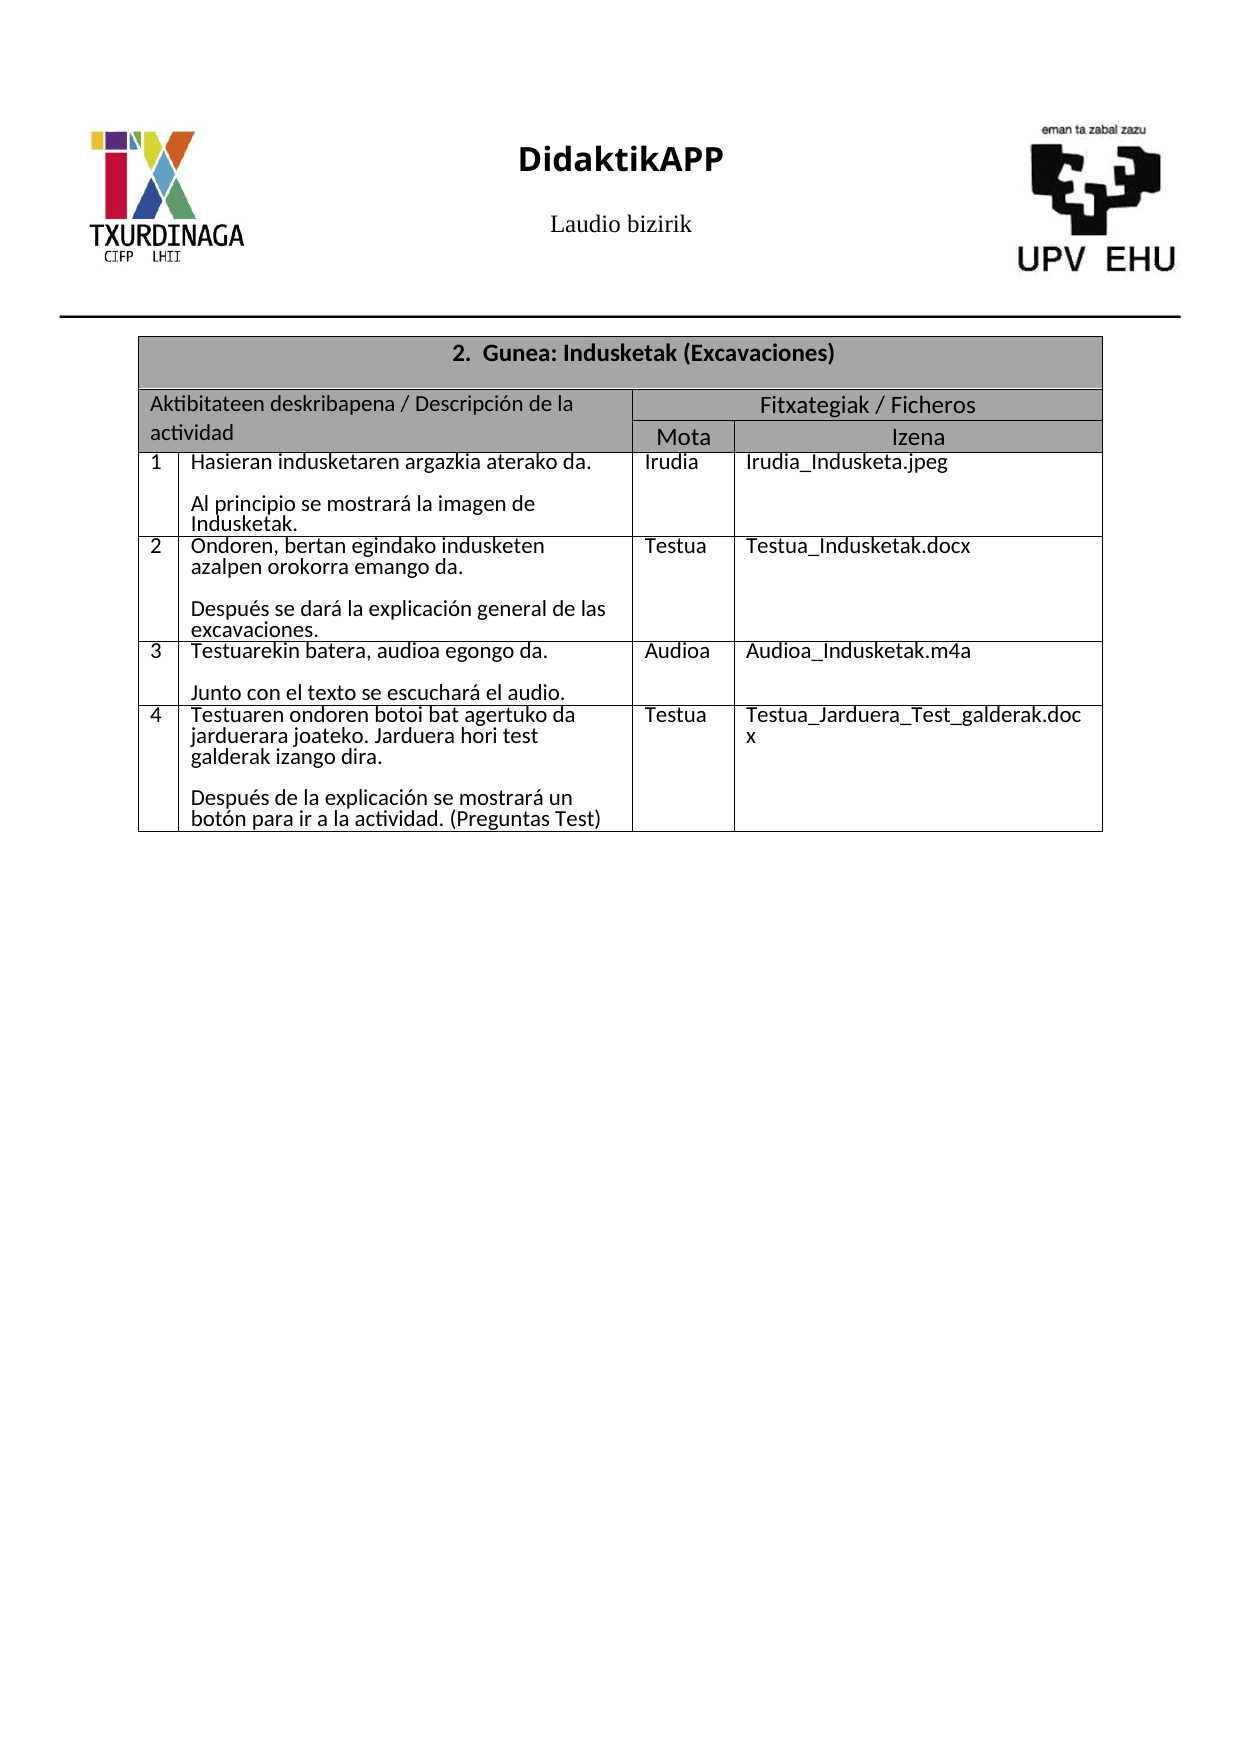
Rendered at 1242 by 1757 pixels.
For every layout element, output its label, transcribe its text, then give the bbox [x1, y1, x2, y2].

table_cell Audioa_Indusketak.m4a [735, 642, 1102, 705]
table_cell Irudia_Indusketa.jpeg [735, 453, 1102, 536]
table_cell 3 [139, 642, 178, 705]
table_header 2. Gunea: Indusketak (Excavaciones) [139, 337, 1102, 388]
picture [75, 114, 257, 283]
picture [978, 103, 1181, 294]
table_cell 2 [139, 537, 178, 641]
table_cell Testuaren ondoren botoi bat agertuko da jarduerara joateko. Jarduera hori test galderak izango dira. Después de la explicación se mostrará un botón para ir a la actividad. (Preguntas Test) [179, 706, 632, 831]
table_cell 1 [139, 453, 178, 536]
table_cell Testua_Jarduera_Test_galderak.docx [735, 706, 1102, 831]
table_cell Testua [633, 537, 734, 641]
table_cell Audioa [633, 642, 734, 705]
table_cell Irudia [633, 453, 734, 536]
table_cell Fitxategiak / Ficheros [633, 390, 1102, 420]
table_cell 4 [139, 706, 178, 831]
table_cell Aktibitateen deskribapena / Descripción de la actividad [139, 390, 632, 452]
table_cell Testua [633, 706, 734, 831]
table_cell Testua_Indusketak.docx [735, 537, 1102, 641]
table_cell Hasieran indusketaren argazkia aterako da. Al principio se mostrará la imagen de Indusketak. [179, 453, 632, 536]
table_cell Mota [633, 421, 734, 452]
table_cell Testuarekin batera, audioa egongo da. Junto con el texto se escuchará el audio. [179, 642, 632, 705]
table_cell Izena [735, 421, 1102, 452]
table_cell Ondoren, bertan egindako indusketen azalpen orokorra emango da. Después se dará la explicación general de las excavaciones. [179, 537, 632, 641]
